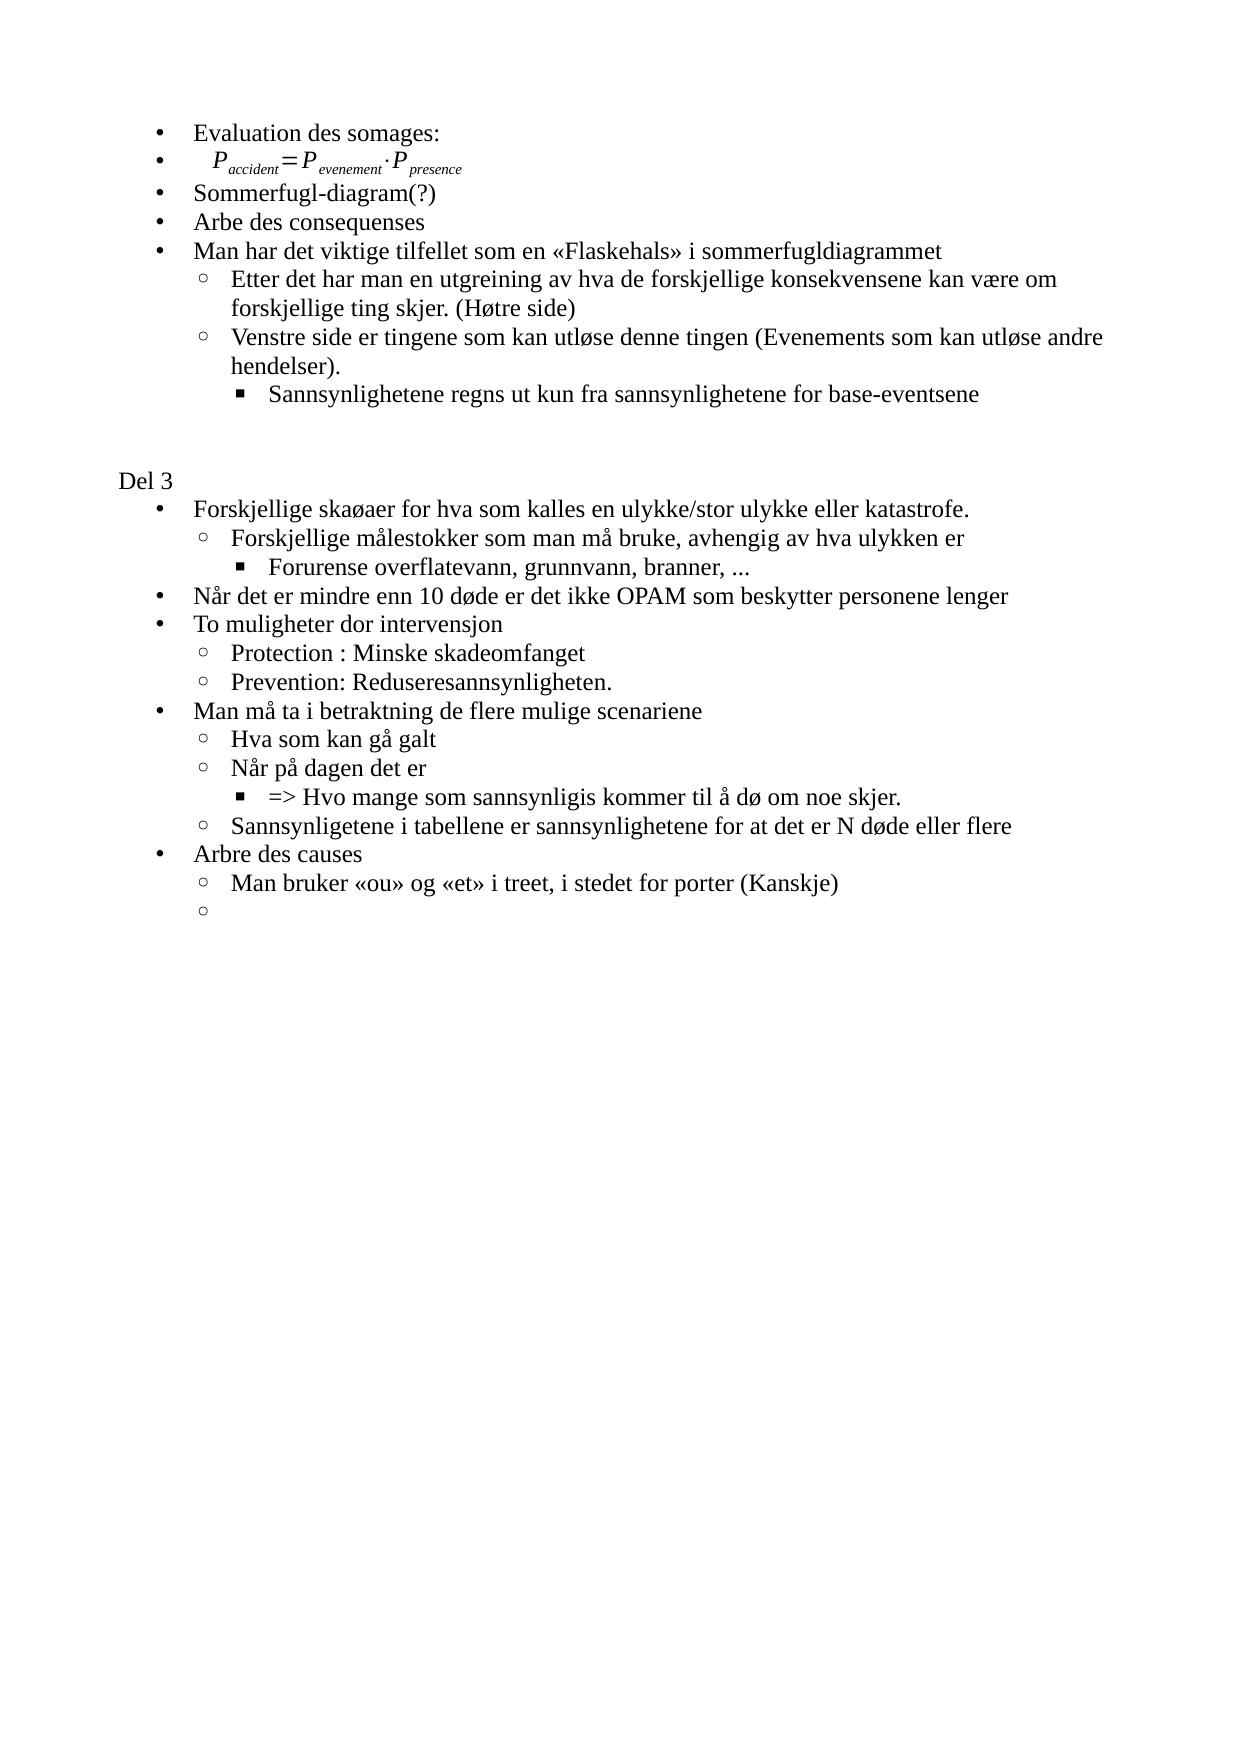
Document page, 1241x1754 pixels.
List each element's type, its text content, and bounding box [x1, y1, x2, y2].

list Evaluation des somages: [156, 118, 1122, 147]
list Man har det viktige tilfellet som en «Flaskehals» i sommerfugldiagrammet [156, 236, 1122, 264]
list Forurense overflatevann, grunnvann, branner, ... [231, 552, 1122, 581]
list Forskjellige målestokker som man må bruke, avhengig av hva ulykken er [193, 523, 1122, 552]
list Arbre des causes [156, 839, 1122, 868]
list Sannsynligetene i tabellene er sannsynlighetene for at det er N døde eller flere [193, 811, 1122, 839]
list Prevention: Reduseresannsynligheten. [193, 667, 1122, 696]
text Del 3 [118, 466, 1122, 494]
list Venstre side er tingene som kan utløse denne tingen (Evenements som kan utløse andre hendelser). [193, 322, 1122, 379]
list Forskjellige skaøaer for hva som kalles en ulykke/stor ulykke eller katastrofe. [156, 494, 1122, 523]
list Når på dagen det er [193, 753, 1122, 782]
list Man bruker «ou» og «et» i treet, i stedet for porter (Kanskje) [193, 868, 1122, 897]
list => Hvo mange som sannsynligis kommer til å dø om noe skjer. [231, 782, 1122, 811]
list Sannsynlighetene regns ut kun fra sannsynlighetene for base-eventsene [231, 379, 1122, 408]
list To muligheter dor intervensjon [156, 609, 1122, 638]
list Arbe des consequenses [156, 207, 1122, 236]
list Sommerfugl-diagram(?) [156, 178, 1122, 207]
list Når det er mindre enn 10 døde er det ikke OPAM som beskytter personene lenger [156, 581, 1122, 609]
list Hva som kan gå galt [193, 724, 1122, 753]
list Protection : Minske skadeomfanget [193, 638, 1122, 667]
list Etter det har man en utgreining av hva de forskjellige konsekvensene kan være om forskjellige ting skjer. (Høtre side) [193, 264, 1122, 322]
list Man må ta i betraktning de flere mulige scenariene [156, 696, 1122, 724]
